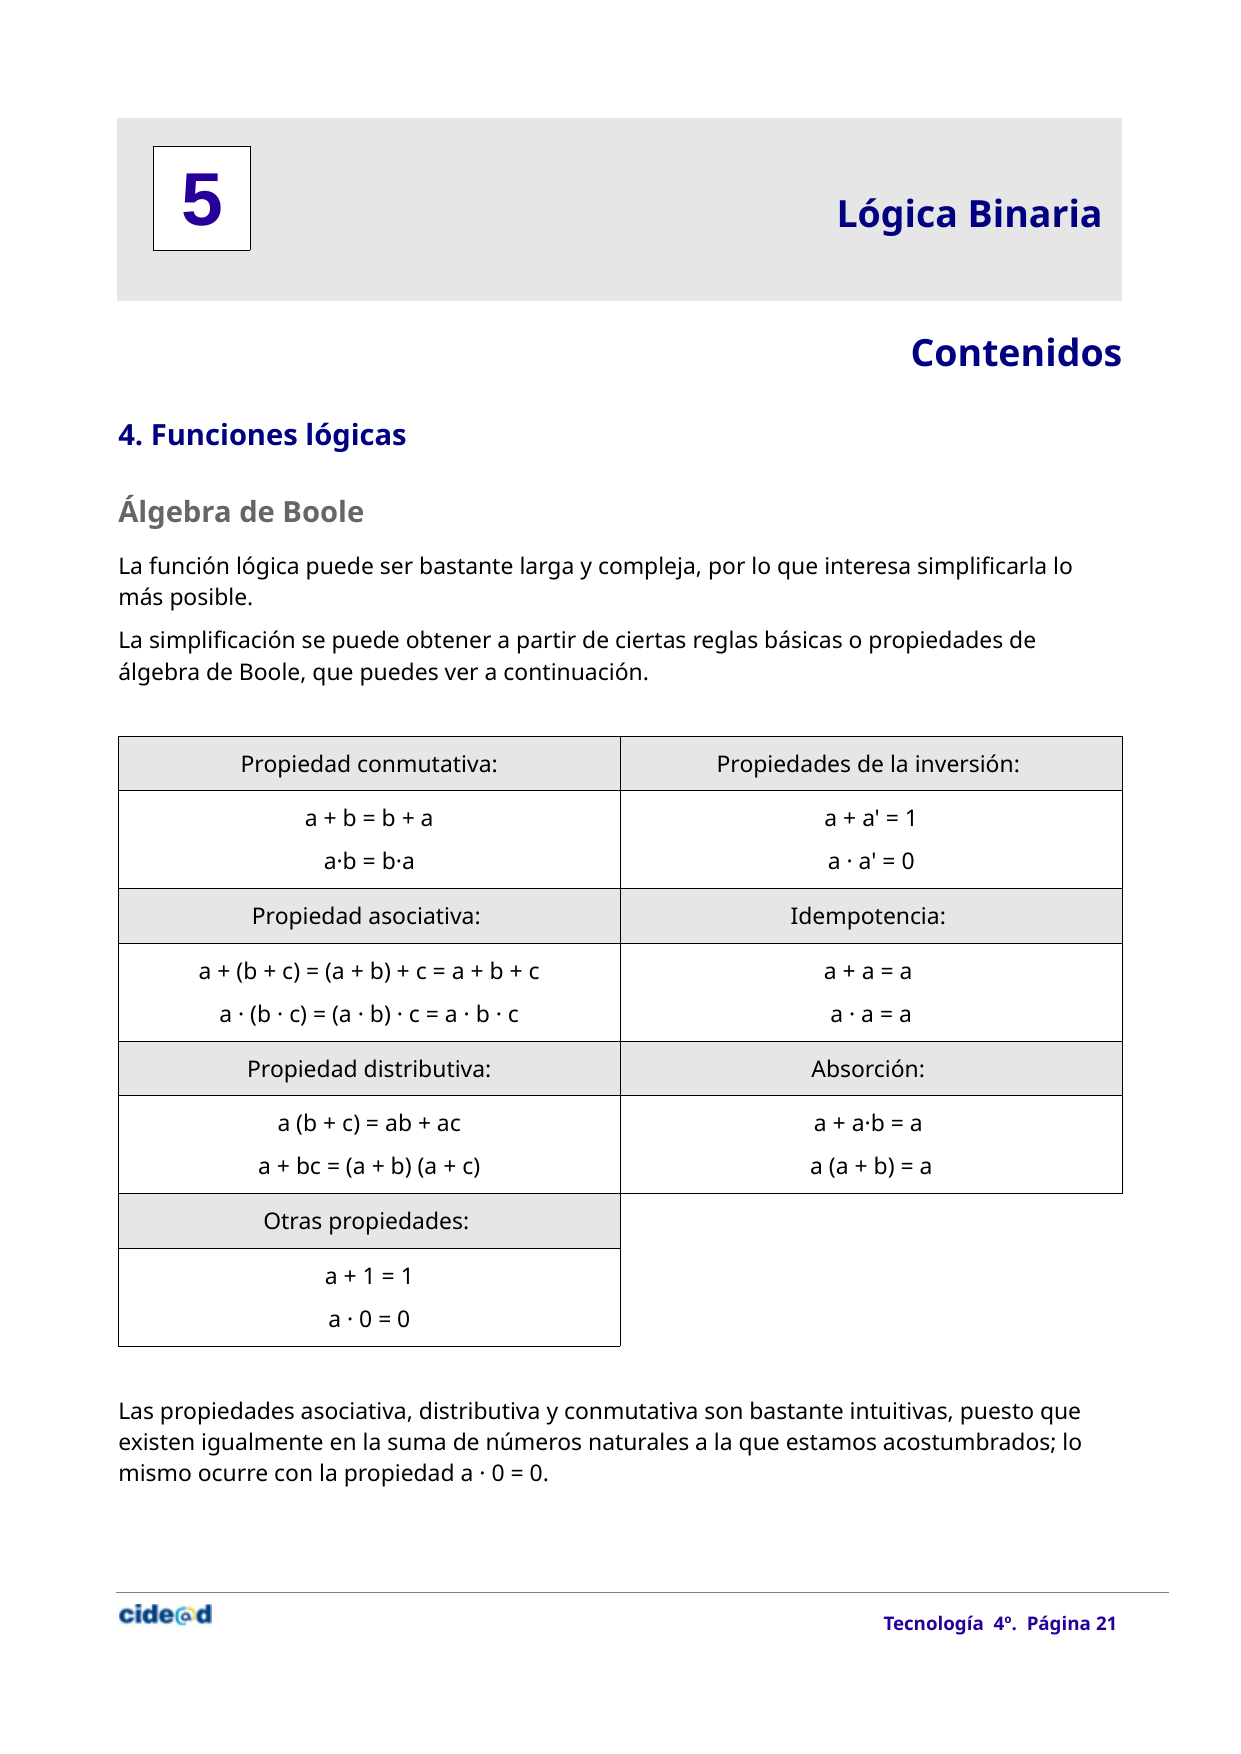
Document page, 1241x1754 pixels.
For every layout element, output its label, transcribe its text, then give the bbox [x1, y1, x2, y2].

subtitle 4. Funciones lógicas [118, 414, 1122, 454]
table_cell a + b = b + a a·b = b·a [119, 791, 620, 888]
table_cell a + (b + c) = (a + b) + c = a + b + c a · (b · c) = (a · b) · c = a · b · c [119, 944, 620, 1041]
text La simplificación se puede obtener a partir de ciertas reglas básicas o propiedades de álgebra de Boole, que puedes ver a continuación. [118, 624, 1122, 687]
table_cell [621, 1248, 1122, 1346]
text La función lógica puede ser bastante larga y compleja, por lo que interesa simplificarla lo más posible. [118, 550, 1122, 612]
table_cell Idempotencia: [621, 889, 1122, 943]
table_cell a + 1 = 1 a · 0 = 0 [119, 1249, 620, 1346]
table_cell a + a' = 1 a · a' = 0 [621, 791, 1122, 888]
table_cell [621, 1194, 1122, 1248]
table_cell a (b + c) = ab + ac a + bc = (a + b) (a + c) [119, 1096, 620, 1193]
table_cell Propiedad distributiva: [119, 1042, 620, 1095]
title Contenidos [118, 326, 1122, 377]
table_cell a + a·b = a a (a + b) = a [621, 1096, 1122, 1193]
picture [118, 1604, 212, 1627]
table_cell Propiedad asociativa: [119, 889, 620, 943]
table_cell a + a = a a · a = a [621, 944, 1122, 1041]
subtitle Álgebra de Boole [118, 492, 1122, 531]
table_cell Otras propiedades: [119, 1194, 620, 1248]
table_header Propiedad conmutativa: [119, 737, 620, 790]
text Las propiedades asociativa, distributiva y conmutativa son bastante intuitivas, puesto que existen igualmente en la suma de números naturales a la que estamos acostumbrados; lo mismo ocurre con la propiedad a · 0 = 0. [118, 1395, 1122, 1489]
table_cell Absorción: [621, 1042, 1122, 1095]
table_header Propiedades de la inversión: [621, 737, 1122, 790]
